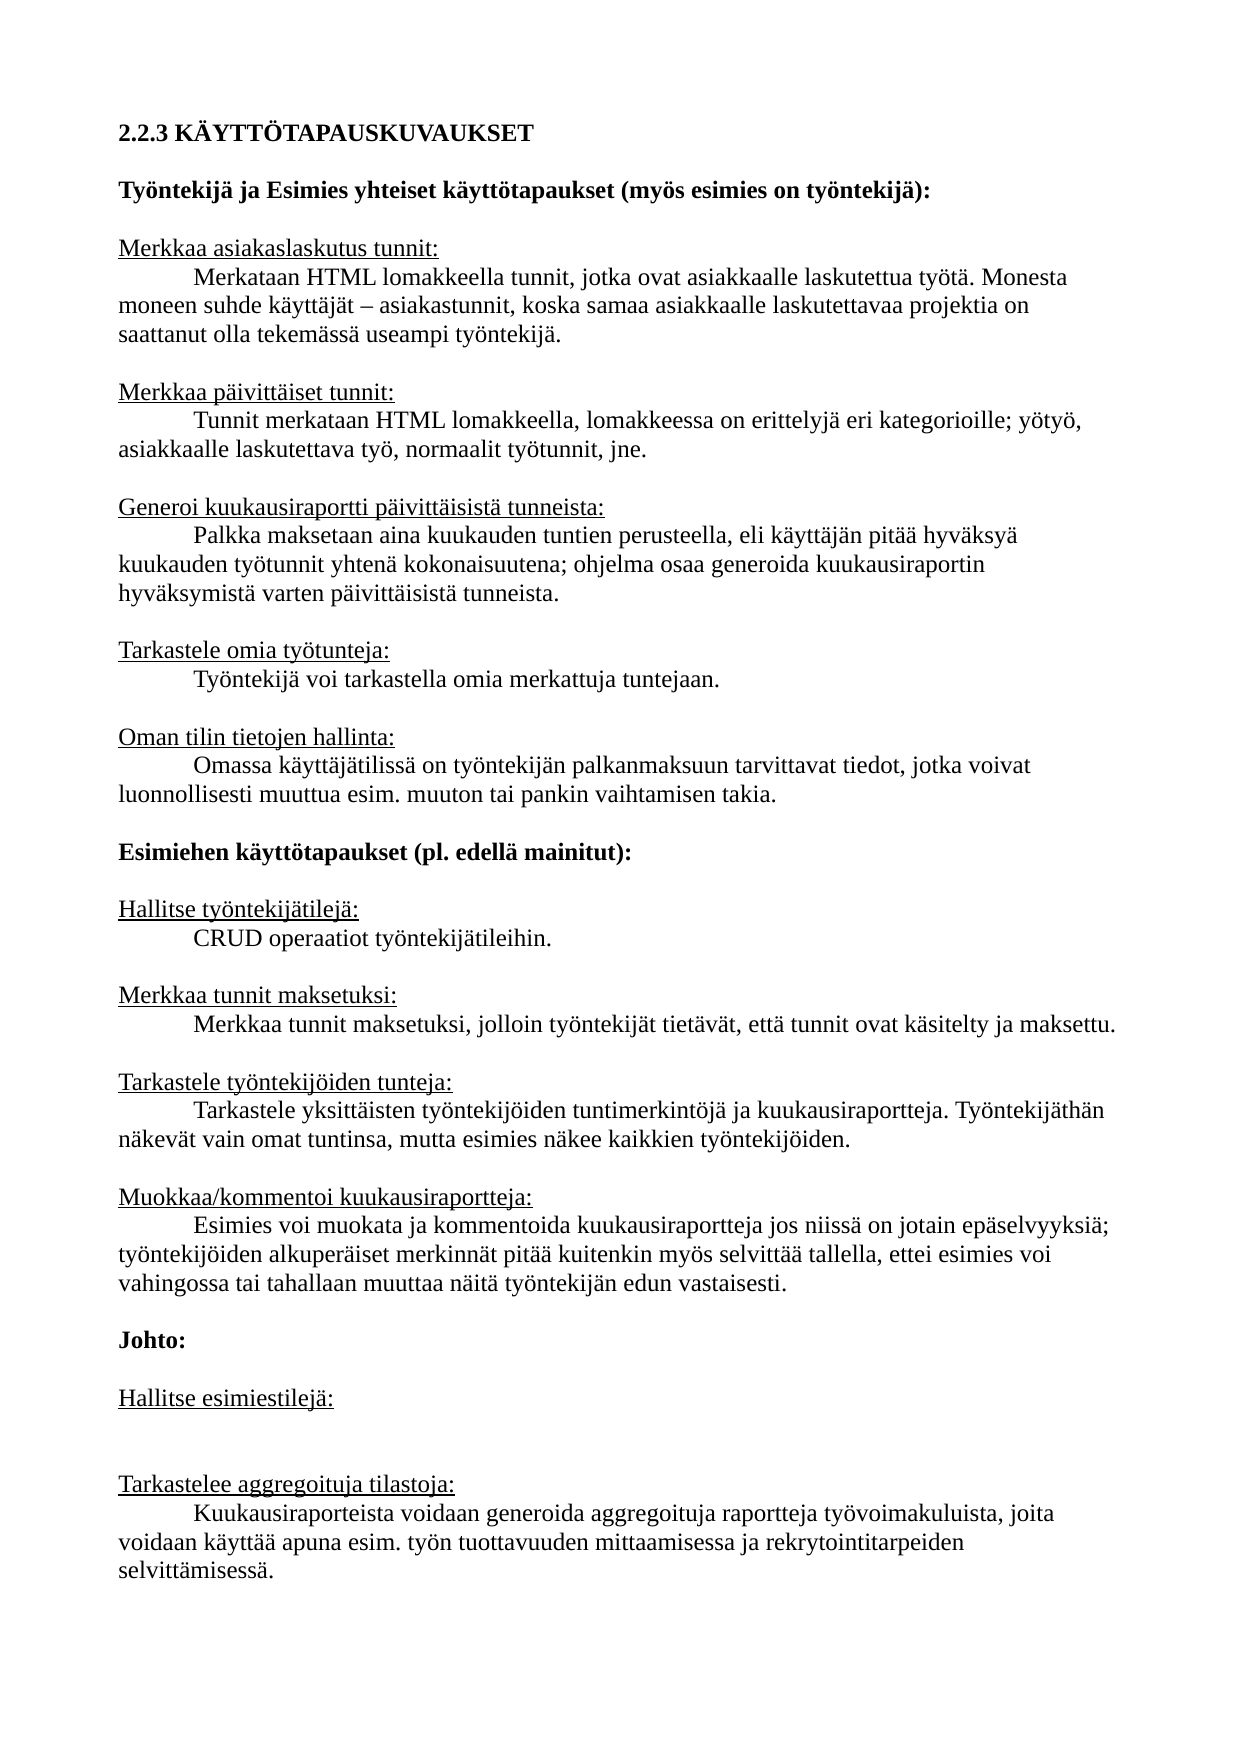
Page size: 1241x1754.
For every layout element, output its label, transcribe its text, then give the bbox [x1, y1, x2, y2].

text Tarkastelee aggregoituja tilastoja: [118, 1469, 1122, 1498]
text Oman tilin tietojen hallinta: [118, 722, 1122, 751]
text Palkka maksetaan aina kuukauden tuntien perusteella, eli käyttäjän pitää hyväksyä kuukauden työtunnit yhtenä kokonaisuutena; ohjelma osaa generoida kuukausiraportin hyväksymistä varten päivittäisistä tunneista. [118, 521, 1122, 607]
text Merkkaa asiakaslaskutus tunnit: [118, 233, 1122, 262]
text Tarkastele yksittäisten työntekijöiden tuntimerkintöjä ja kuukausiraportteja. Työntekijäthän näkevät vain omat tuntinsa, mutta esimies näkee kaikkien työntekijöiden. [118, 1096, 1122, 1153]
text Hallitse esimiestilejä: [118, 1383, 1122, 1412]
text Esimiehen käyttötapaukset (pl. edellä mainitut): [118, 837, 1122, 866]
text Kuukausiraporteista voidaan generoida aggregoituja raportteja työvoimakuluista, joita voidaan käyttää apuna esim. työn tuottavuuden mittaamisessa ja rekrytointitarpeiden selvittämisessä. [118, 1498, 1122, 1584]
text Merkkaa päivittäiset tunnit: [118, 377, 1122, 406]
text Esimies voi muokata ja kommentoida kuukausiraportteja jos niissä on jotain epäselvyyksiä; työntekijöiden alkuperäiset merkinnät pitää kuitenkin myös selvittää tallella, ettei esimies voi vahingossa tai tahallaan muuttaa näitä työntekijän edun vastaisesti. [118, 1211, 1122, 1297]
text CRUD operaatiot työntekijätileihin. [118, 923, 1122, 952]
text Tarkastele omia työtunteja: [118, 636, 1122, 664]
text Tunnit merkataan HTML lomakkeella, lomakkeessa on erittelyjä eri kategorioille; yötyö, asiakkaalle laskutettava työ, normaalit työtunnit, jne. [118, 406, 1122, 463]
text 2.2.3 KÄYTTÖTAPAUSKUVAUKSET [118, 118, 1122, 147]
text Merkkaa tunnit maksetuksi, jolloin työntekijät tietävät, että tunnit ovat käsitelty ja maksettu. [118, 1009, 1122, 1038]
text Omassa käyttäjätilissä on työntekijän palkanmaksuun tarvittavat tiedot, jotka voivat luonnollisesti muuttua esim. muuton tai pankin vaihtamisen takia. [118, 751, 1122, 808]
text Hallitse työntekijätilejä: [118, 866, 1122, 923]
text Merkataan HTML lomakkeella tunnit, jotka ovat asiakkaalle laskutettua työtä. Monesta moneen suhde käyttäjät – asiakastunnit, koska samaa asiakkaalle laskutettavaa projektia on saattanut olla tekemässä useampi työntekijä. [118, 262, 1122, 348]
text Tarkastele työntekijöiden tunteja: [118, 1067, 1122, 1096]
text Muokkaa/kommentoi kuukausiraportteja: [118, 1182, 1122, 1211]
text Generoi kuukausiraportti päivittäisistä tunneista: [118, 492, 1122, 521]
text Johto: [118, 1326, 1122, 1354]
text Työntekijä ja Esimies yhteiset käyttötapaukset (myös esimies on työntekijä): [118, 176, 1122, 204]
text Merkkaa tunnit maksetuksi: [118, 981, 1122, 1009]
text Työntekijä voi tarkastella omia merkattuja tuntejaan. [118, 664, 1122, 693]
